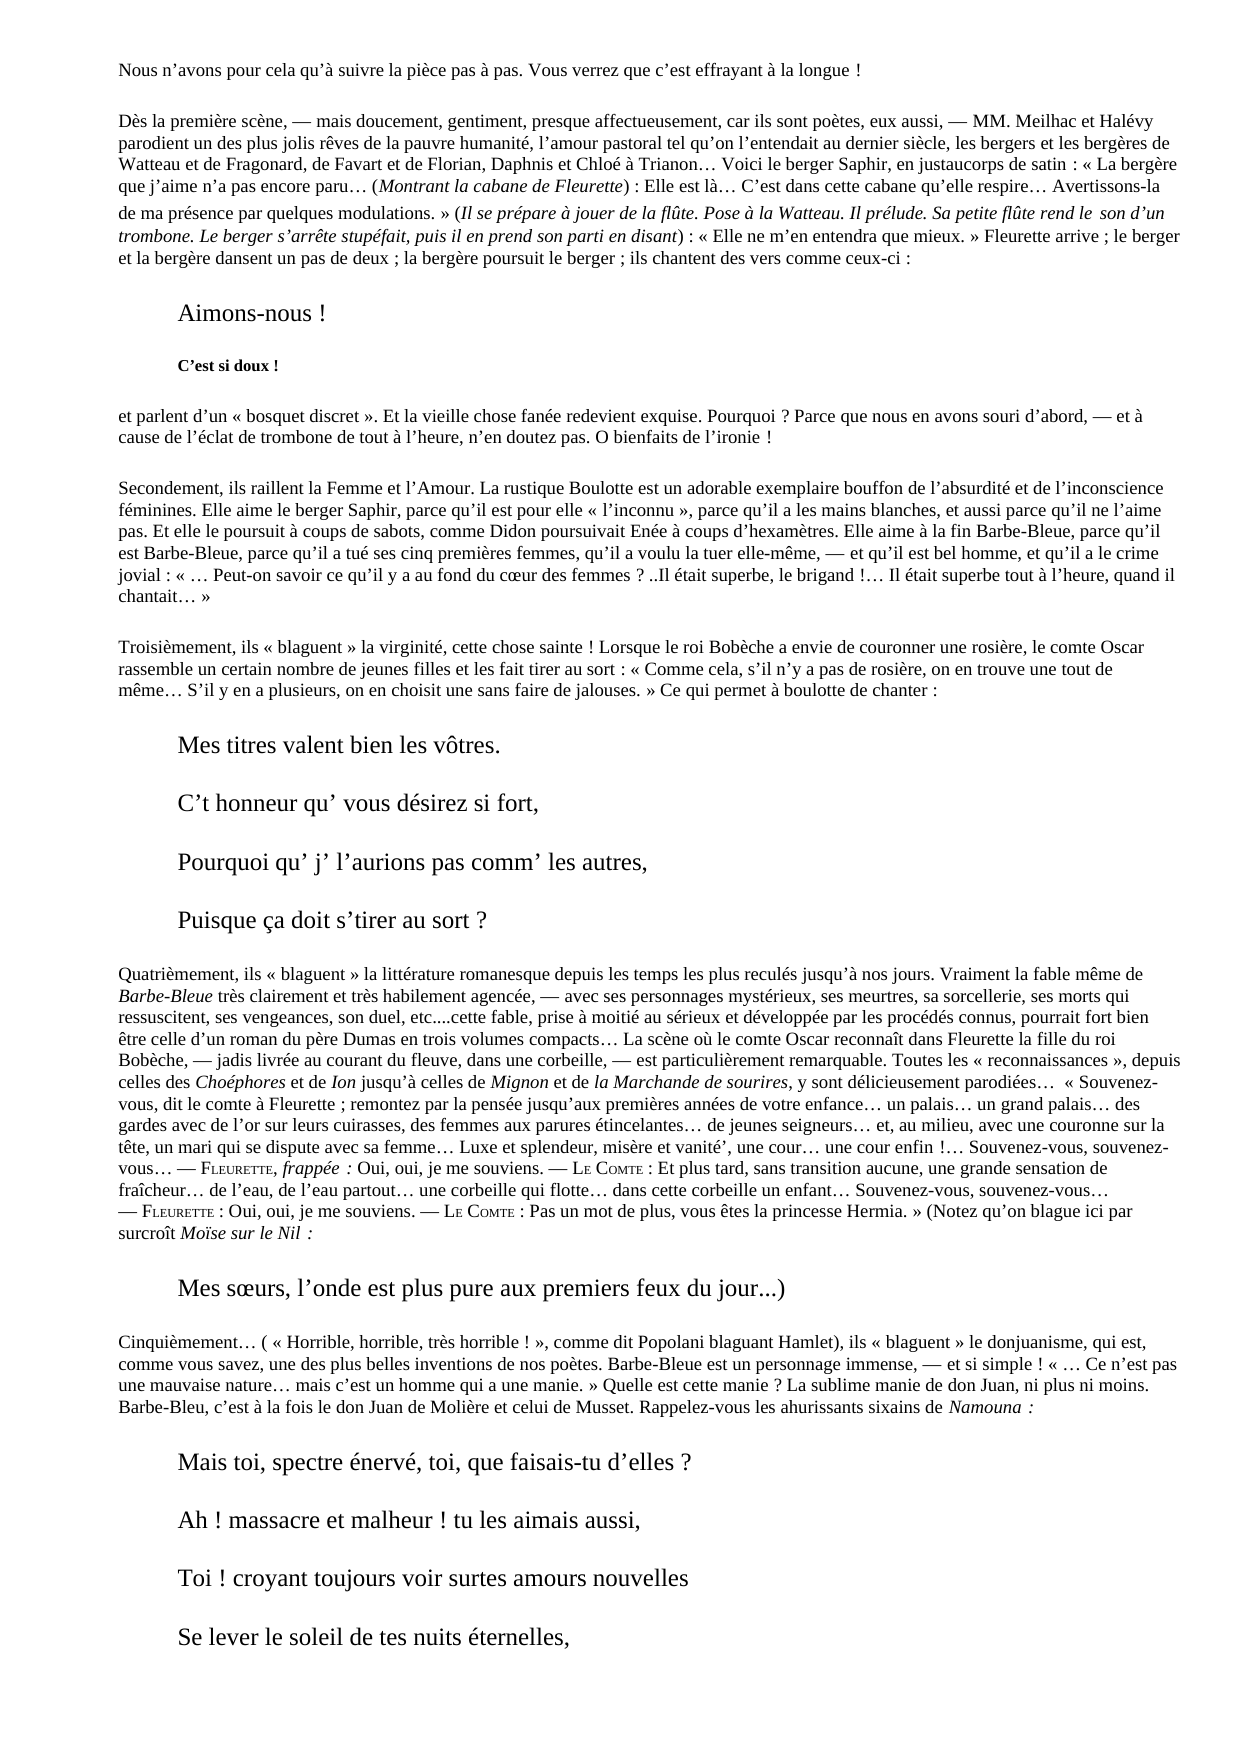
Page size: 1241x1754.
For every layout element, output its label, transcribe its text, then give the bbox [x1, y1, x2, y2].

text Mes titres valent bien les vôtres. [177, 730, 1122, 759]
text Cinquièmement… ( « Horrible, horrible, très horrible ! », comme dit Popolani blaguant Hamlet), ils « blaguent » le donjuanisme, qui est, comme vous savez, une des plus belles inventions de nos poètes. Barbe-Bleue est un personnage immense, — et si simple ! « … Ce n’est pas une mauvaise nature… mais c’est un homme qui a une manie. » Quelle est cette manie ? La sublime manie de don Juan, ni plus ni moins. Barbe-Bleu, c’est à la fois le don Juan de Molière et celui de Musset. Rappelez-vous les ahurissants sixains de Namouna : [118, 1331, 1181, 1417]
text Toi ! croyant toujours voir surtes amours nouvelles [177, 1563, 1122, 1592]
text Dès la première scène, — mais doucement, gentiment, presque affectueusement, car ils sont poètes, eux aussi, — MM. Meilhac et Halévy parodient un des plus jolis rêves de la pauvre humanité, l’amour pastoral tel qu’on l’entendait au dernier siècle, les bergers et les bergères de Watteau et de Fragonard, de Favart et de Florian, Daphnis et Chloé à Trianon… Voici le berger Saphir, en justaucorps de satin : « La bergère que j’aime n’a pas encore paru… (Montrant la cabane de Fleurette) : Elle est là… C’est dans cette cabane qu’elle respire… Avertissons-la de ma présence par quelques modulations. » (Il se prépare à jouer de la flûte. Pose à la Watteau. Il prélude. Sa petite flûte rend le son d’un trombone. Le berger s’arrête stupéfait, puis il en prend son parti en disant) : « Elle ne m’en entendra que mieux. » Fleurette arrive ; le berger et la bergère dansent un pas de deux ; la bergère poursuit le berger ; ils chantent des vers comme ceux-ci : [118, 110, 1181, 268]
text Mes sœurs, l’onde est plus pure aux premiers feux du jour...) [177, 1273, 1122, 1302]
text Pourquoi qu’ j’ l’aurions pas comm’ les autres, [177, 847, 1122, 875]
text et parlent d’un « bosquet discret ». Et la vieille chose fanée redevient exquise. Pourquoi ? Parce que nous en avons souri d’abord, — et à cause de l’éclat de trombone de tout à l’heure, n’en doutez pas. O bienfaits de l’ironie ! [118, 404, 1181, 448]
text C’est si doux ! [177, 356, 1122, 375]
text Nous n’avons pour cela qu’à suivre la pièce pas à pas. Vous verrez que c’est effrayant à la longue ! [118, 59, 1181, 81]
text Ah ! massacre et malheur ! tu les aimais aussi, [177, 1505, 1122, 1534]
text Se lever le soleil de tes nuits éternelles, [177, 1622, 1122, 1650]
text Mais toi, spectre énervé, toi, que faisais-tu d’elles ? [177, 1447, 1122, 1476]
text Puisque ça doit s’tirer au sort ? [177, 905, 1122, 934]
text Troisièmement, ils « blaguent » la virginité, cette chose sainte ! Lorsque le roi Bobèche a envie de couronner une rosière, le comte Oscar rassemble un certain nombre de jeunes filles et les fait tirer au sort : « Comme cela, s’il n’y a pas de rosière, on en trouve une tout de même… S’il y en a plusieurs, on en choisit une sans faire de jalouses. » Ce qui permet à boulotte de chanter : [118, 636, 1181, 701]
text Secondement, ils raillent la Femme et l’Amour. La rustique Boulotte est un adorable exemplaire bouffon de l’absurdité et de l’inconscience féminines. Elle aime le berger Saphir, parce qu’il est pour elle « l’inconnu », parce qu’il a les mains blanches, et aussi parce qu’il ne l’aime pas. Et elle le poursuit à coups de sabots, comme Didon poursuivait Enée à coups d’hexamètres. Elle aime à la fin Barbe-Bleue, parce qu’il est Barbe-Bleue, parce qu’il a tué ses cinq premières femmes, qu’il a voulu la tuer elle-même, — et qu’il est bel homme, et qu’il a le crime jovial : « … Peut-on savoir ce qu’il y a au fond du cœur des femmes ? ..Il était superbe, le brigand !… Il était superbe tout à l’heure, quand il chantait… » [118, 477, 1181, 607]
text Aimons-nous ! [177, 298, 1122, 326]
text C’t honneur qu’ vous désirez si fort, [177, 788, 1122, 817]
text Quatrièmement, ils « blaguent » la littérature romanesque depuis les temps les plus reculés jusqu’à nos jours. Vraiment la fable même de Barbe-Bleue très clairement et très habilement agencée, — avec ses personnages mystérieux, ses meurtres, sa sorcellerie, ses morts qui ressuscitent, ses vengeances, son duel, etc....cette fable, prise à moitié au sérieux et développée par les procédés connus, pourrait fort bien être celle d’un roman du père Dumas en trois volumes compacts… La scène où le comte Oscar reconnaît dans Fleurette la fille du roi Bobèche, — jadis livrée au courant du fleuve, dans une corbeille, — est particulièrement remarquable. Toutes les « reconnaissances », depuis celles des Choéphores et de Ion jusqu’à celles de Mignon et de la Marchande de sourires, y sont délicieusement parodiées… « Souvenez-vous, dit le comte à Fleurette ; remontez par la pensée jusqu’aux premières années de votre enfance… un palais… un grand palais… des gardes avec de l’or sur leurs cuirasses, des femmes aux parures étincelantes… de jeunes seigneurs… et, au milieu, avec une couronne sur la tête, un mari qui se dispute avec sa femme… Luxe et splendeur, misère et vanité’, une cour… une cour enfin !… Souvenez-vous, souvenez-vous… — Fleurette, frappée : Oui, oui, je me souviens. — Le Comte : Et plus tard, sans transition aucune, une grande sensation de fraîcheur… de l’eau, de l’eau partout… une corbeille qui flotte… dans cette corbeille un enfant… Souvenez-vous, souvenez-vous… — Fleurette : Oui, oui, je me souviens. — Le Comte : Pas un mot de plus, vous êtes la princesse Hermia. » (Notez qu’on blague ici par surcroît Moïse sur le Nil : [118, 963, 1181, 1243]
